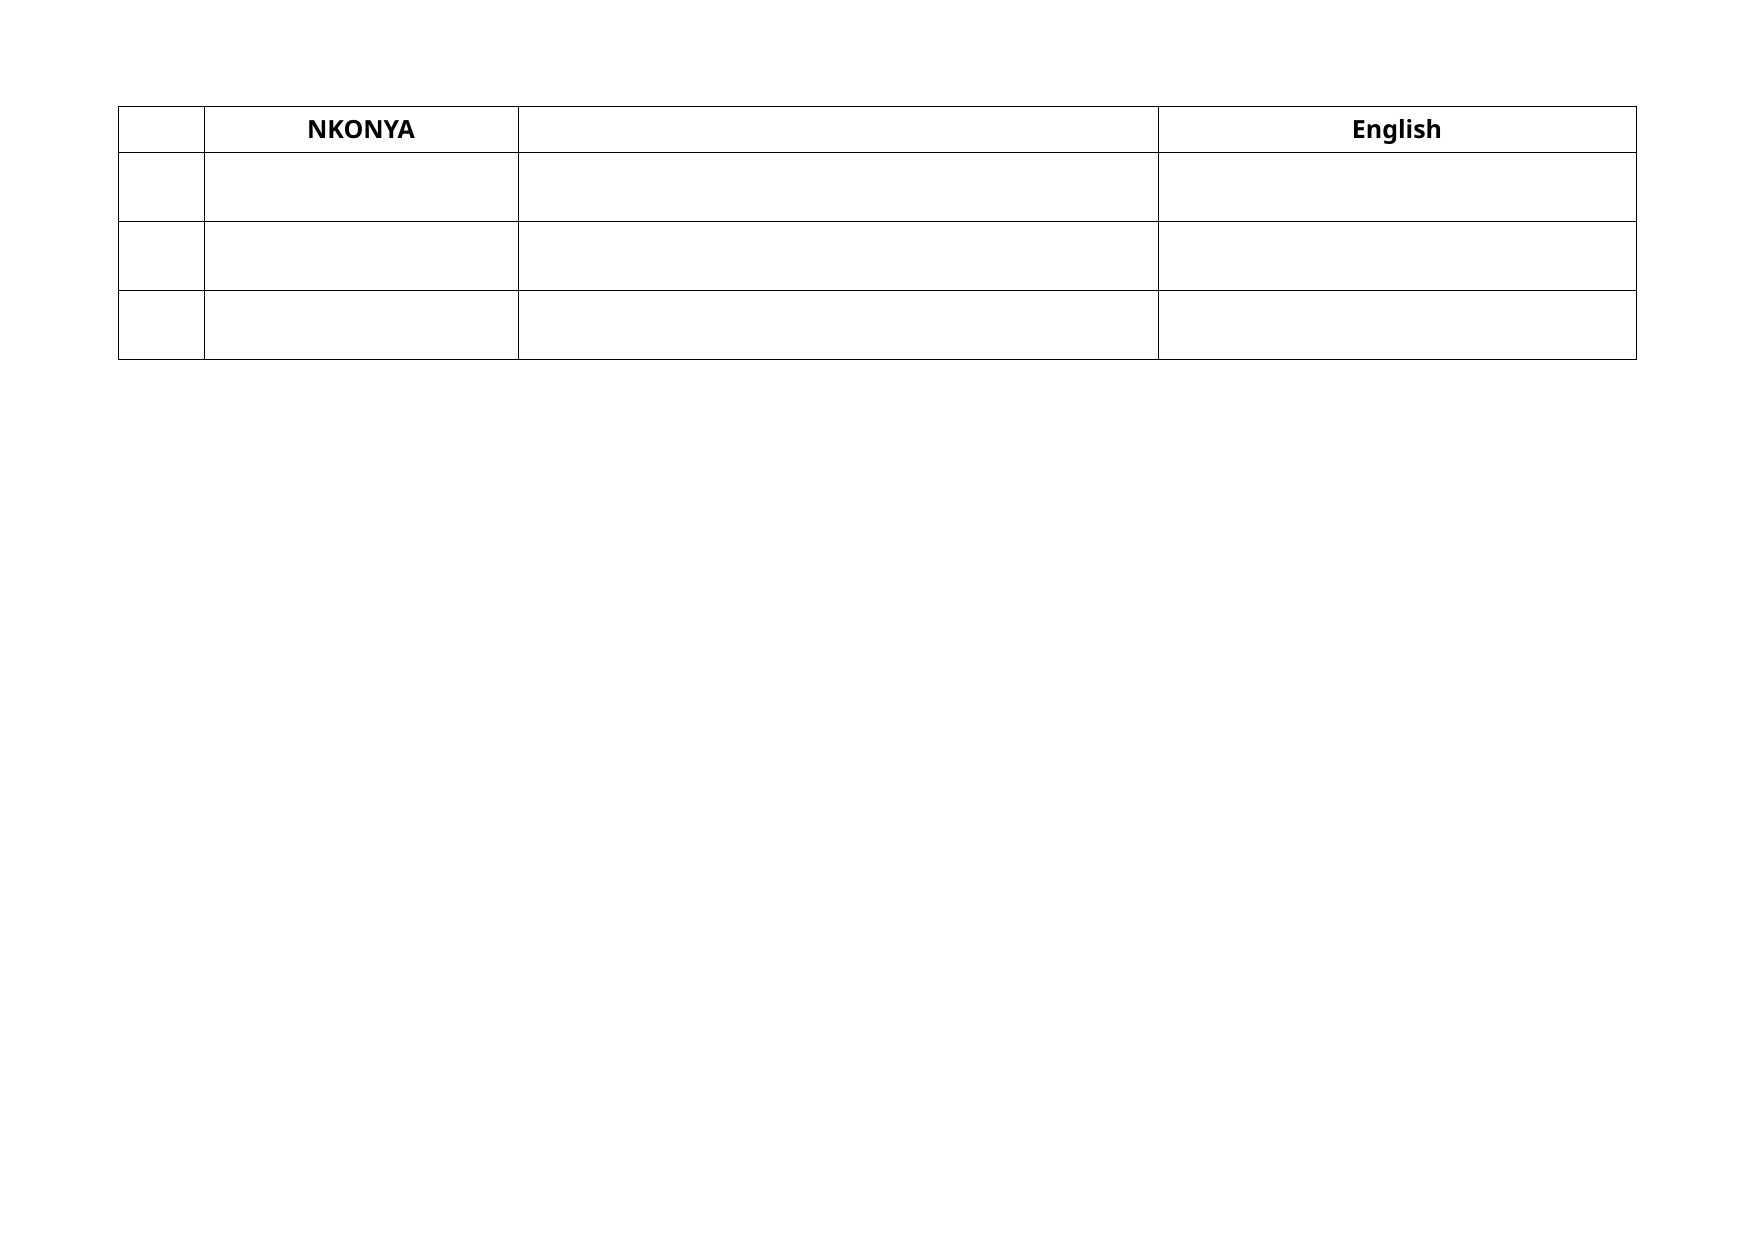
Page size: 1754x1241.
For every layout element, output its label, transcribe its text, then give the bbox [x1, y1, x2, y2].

table_cell [119, 291, 204, 359]
table_cell [1159, 222, 1636, 290]
table_header [519, 107, 1158, 152]
table_cell [119, 222, 204, 290]
table_cell [205, 291, 518, 359]
table_cell [519, 291, 1158, 359]
table_cell [119, 153, 204, 221]
table_header English [1159, 107, 1636, 152]
table_cell [1159, 291, 1636, 359]
table_cell [519, 153, 1158, 221]
table_cell [205, 222, 518, 290]
table_header NKONYA [205, 107, 518, 152]
table_cell [205, 153, 518, 221]
table_cell [1159, 153, 1636, 221]
table_header [119, 107, 204, 152]
table_cell [519, 222, 1158, 290]
